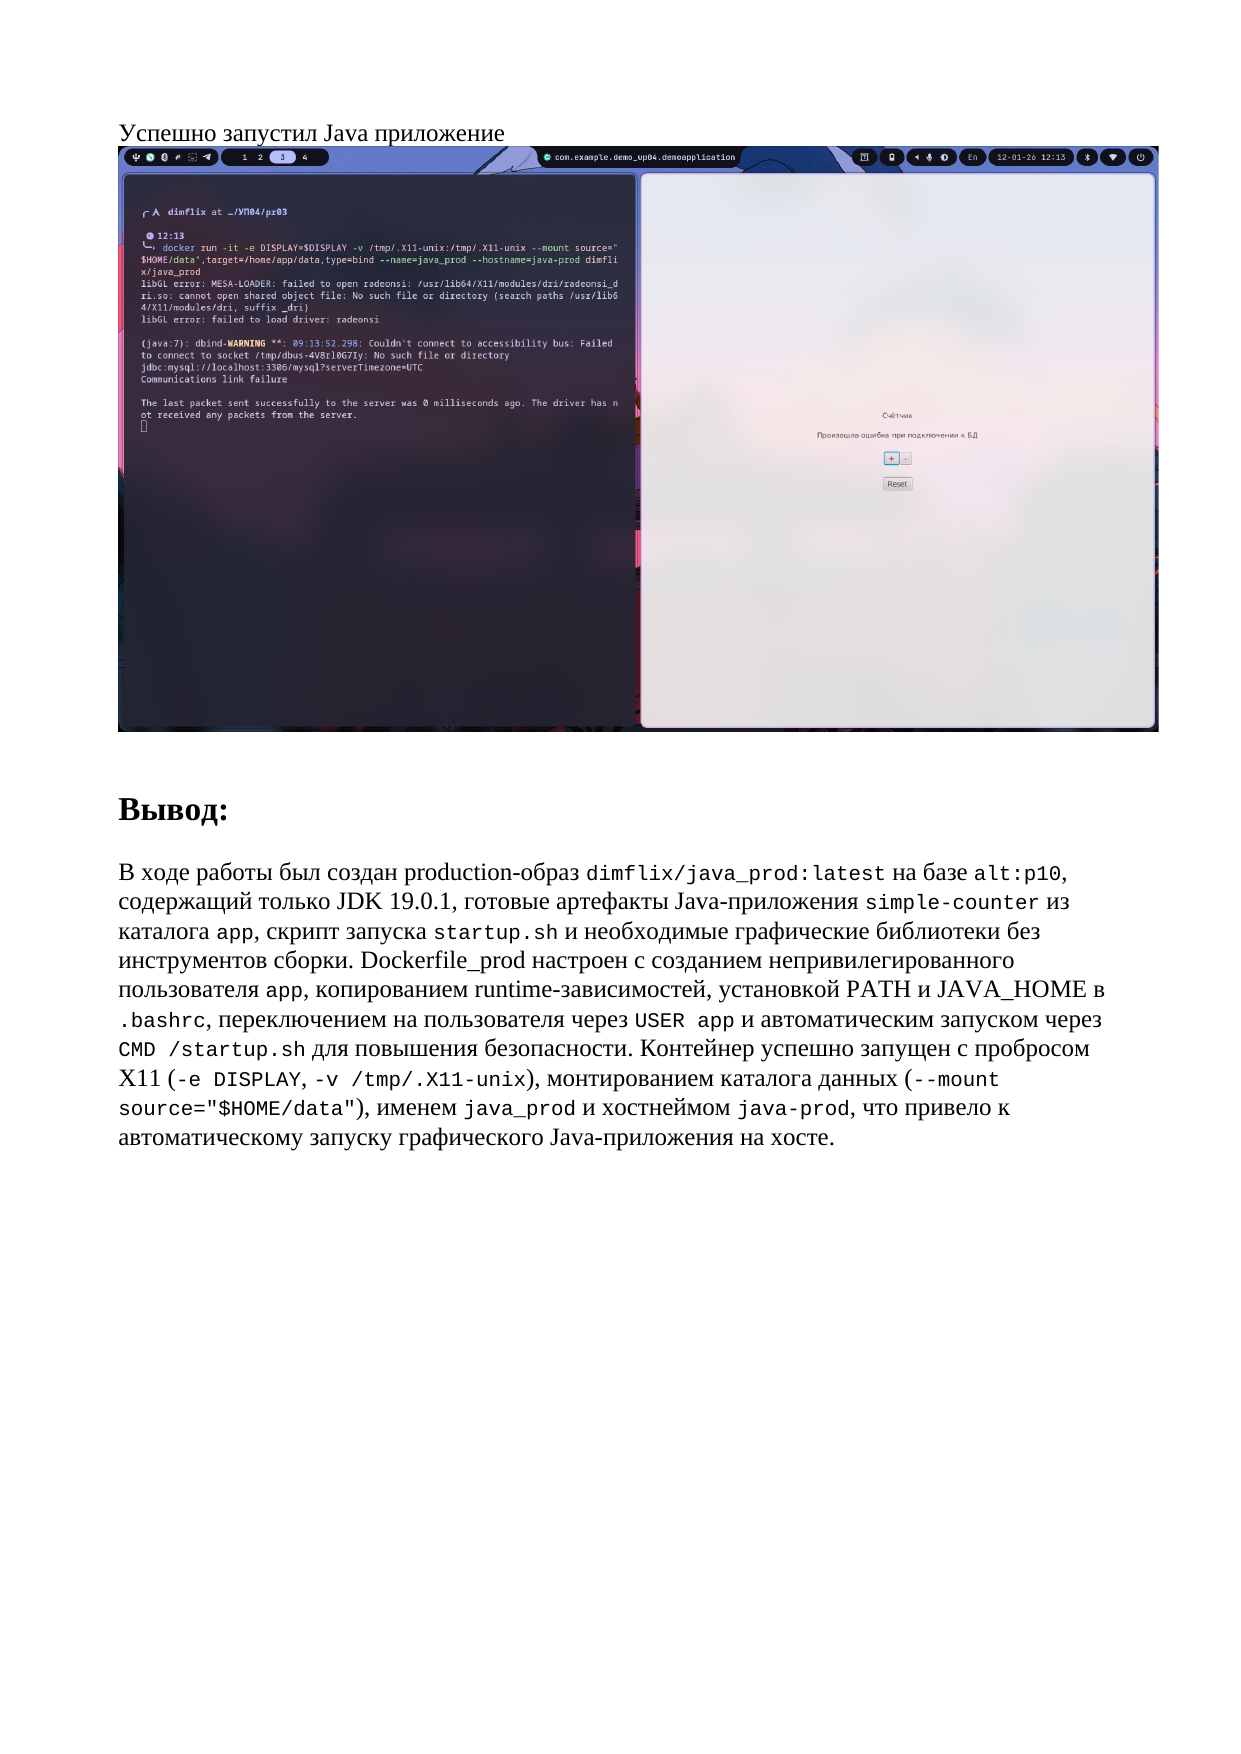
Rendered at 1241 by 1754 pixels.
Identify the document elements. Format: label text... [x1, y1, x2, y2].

picture [118, 146, 1159, 732]
text В ходе работы был создан production-образ dimflix/java_prod:latest на базе alt:p10, содержащий только JDK 19.0.1, готовые артефакты Java-приложения simple-counter из каталога app, скрипт запуска startup.sh и необходимые графические библиотеки без инструментов сборки. Dockerfile_prod настроен с созданием непривилегированного пользователя app, копированием runtime-зависимостей, установкой PATH и JAVA_HOME в .bashrc, переключением на пользователя через USER app и автоматическим запуском через CMD /startup.sh для повышения безопасности. Контейнер успешно запущен с пробросом X11 (-e DISPLAY, -v /tmp/.X11-unix), монтированием каталога данных (--mount source="$HOME/data"), именем java_prod и хостнеймом java-prod, что привело к автоматическому запуску графического Java-приложения на хосте.​ [118, 857, 1122, 1151]
text Вывод: [118, 789, 1122, 828]
text Успешно запустил Java приложение [118, 118, 1122, 146]
